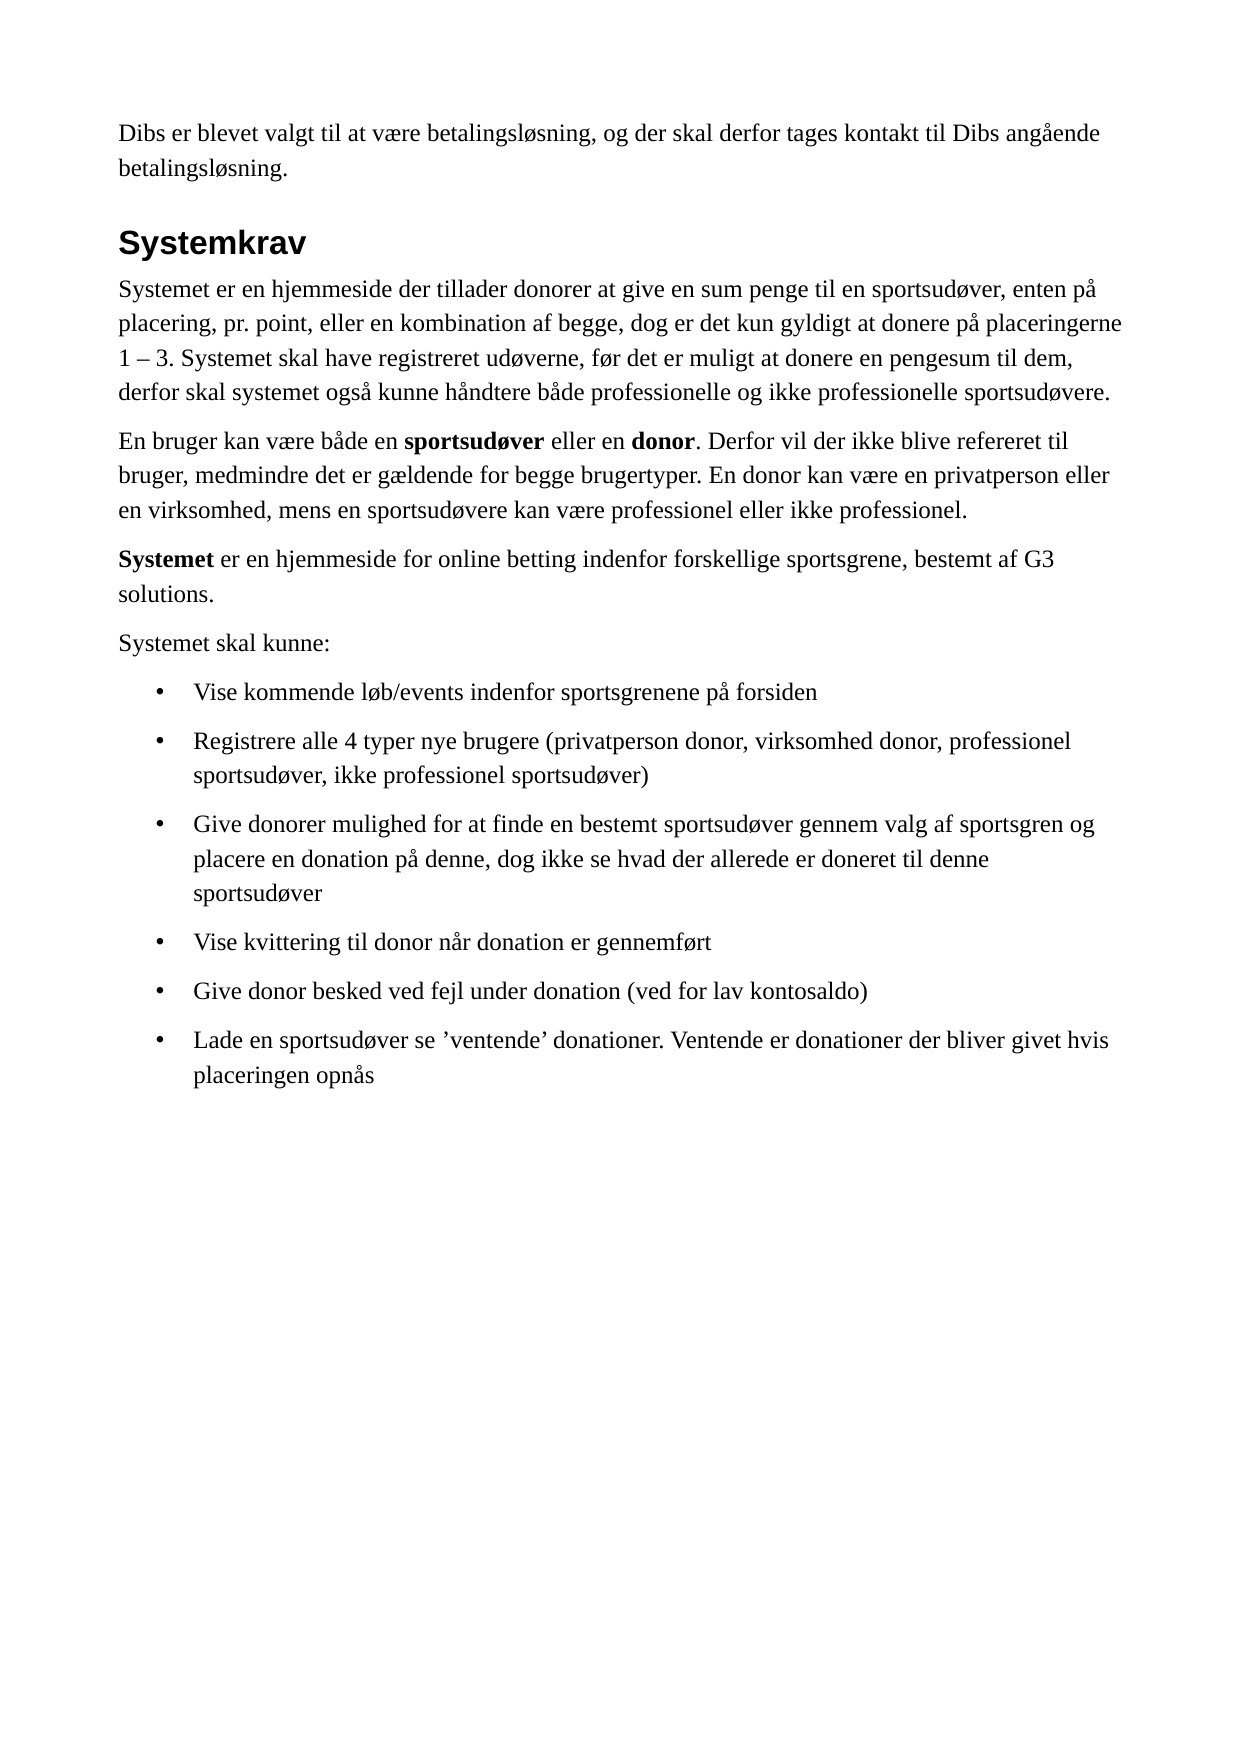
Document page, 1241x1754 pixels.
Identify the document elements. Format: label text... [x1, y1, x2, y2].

subtitle Systemkrav [118, 222, 1122, 261]
list Vise kvittering til donor når donation er gennemført [156, 927, 1122, 956]
text Systemet er en hjemmeside der tillader donorer at give en sum penge til en sportsudøver, enten på placering, pr. point, eller en kombination af begge, dog er det kun gyldigt at donere på placeringerne 1 – 3. Systemet skal have registreret udøverne, før det er muligt at donere en pengesum til dem, derfor skal systemet også kunne håndtere både professionelle og ikke professionelle sportsudøvere. [118, 274, 1122, 406]
list Give donorer mulighed for at finde en bestemt sportsudøver gennem valg af sportsgren og placere en donation på denne, dog ikke se hvad der allerede er doneret til denne sportsudøver [156, 809, 1122, 907]
text Systemet skal kunne: [118, 628, 1122, 656]
text Dibs er blevet valgt til at være betalingsløsning, og der skal derfor tages kontakt til Dibs angående betalingsløsning. [118, 118, 1122, 181]
text En bruger kan være både en sportsudøver eller en donor. Derfor vil der ikke blive refereret til bruger, medmindre det er gældende for begge brugertyper. En donor kan være en privatperson eller en virksomhed, mens en sportsudøvere kan være professionel eller ikke professionel. [118, 426, 1122, 524]
list Vise kommende løb/events indenfor sportsgrenene på forsiden [156, 677, 1122, 706]
list Give donor besked ved fejl under donation (ved for lav kontosaldo) [156, 976, 1122, 1005]
list Registrere alle 4 typer nye brugere (privatperson donor, virksomhed donor, professionel sportsudøver, ikke professionel sportsudøver) [156, 726, 1122, 789]
list Lade en sportsudøver se ’ventende’ donationer. Ventende er donationer der bliver givet hvis placeringen opnås [156, 1026, 1122, 1089]
text Systemet er en hjemmeside for online betting indenfor forskellige sportsgrene, bestemt af G3 solutions. [118, 544, 1122, 607]
